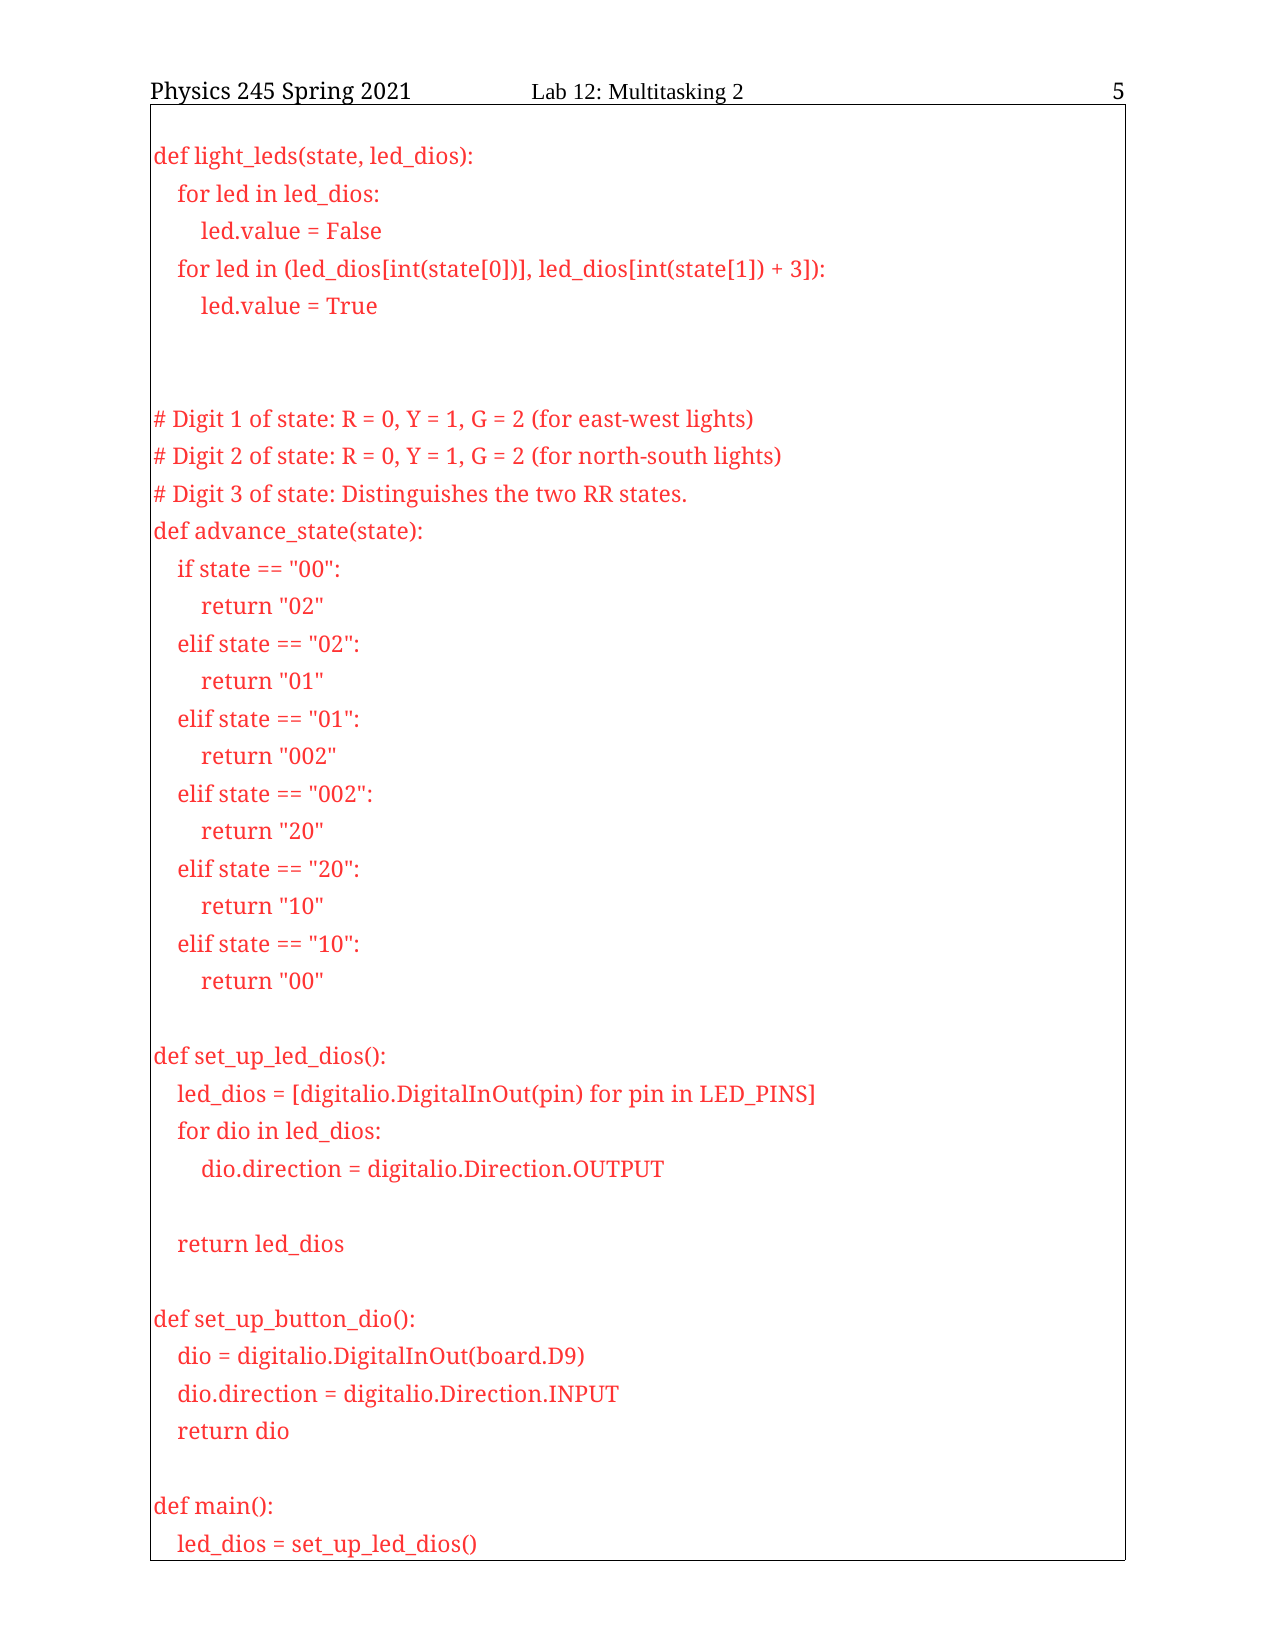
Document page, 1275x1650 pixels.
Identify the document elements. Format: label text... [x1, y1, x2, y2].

text def set_up_button_dio(): [151, 1304, 1125, 1332]
text elif state == "01": [151, 704, 1125, 732]
text return "10" [151, 892, 1125, 920]
text # Digit 3 of state: Distinguishes the two RR states. [151, 479, 1125, 507]
text for led in (led_dios[int(state[0])], led_dios[int(state[1]) + 3]): [151, 254, 1125, 282]
text def main(): [151, 1492, 1125, 1520]
text # Digit 1 of state: R = 0, Y = 1, G = 2 (for east-west lights) [151, 404, 1125, 432]
text for led in led_dios: [151, 179, 1125, 207]
text return "02" [151, 592, 1125, 620]
text return "01" [151, 667, 1125, 695]
text led.value = False [151, 217, 1125, 245]
text def set_up_led_dios(): [151, 1042, 1125, 1070]
text led.value = True [151, 292, 1125, 320]
text elif state == "20": [151, 854, 1125, 882]
text dio.direction = digitalio.Direction.OUTPUT [151, 1154, 1125, 1182]
text elif state == "10": [151, 929, 1125, 957]
text led_dios = set_up_led_dios() [151, 1529, 1125, 1560]
text led_dios = [digitalio.DigitalInOut(pin) for pin in LED_PINS] [151, 1079, 1125, 1107]
text def advance_state(state): [151, 517, 1125, 545]
text return "20" [151, 817, 1125, 845]
text # Digit 2 of state: R = 0, Y = 1, G = 2 (for north-south lights) [151, 442, 1125, 470]
text elif state == "002": [151, 779, 1125, 807]
text return "002" [151, 742, 1125, 770]
text if state == "00": [151, 554, 1125, 582]
text return "00" [151, 967, 1125, 995]
text def light_leds(state, led_dios): [151, 142, 1125, 170]
text dio.direction = digitalio.Direction.INPUT [151, 1379, 1125, 1407]
text elif state == "02": [151, 629, 1125, 657]
text for dio in led_dios: [151, 1117, 1125, 1145]
text dio = digitalio.DigitalInOut(board.D9) [151, 1342, 1125, 1370]
text return dio [151, 1417, 1125, 1445]
text return led_dios [151, 1229, 1125, 1257]
